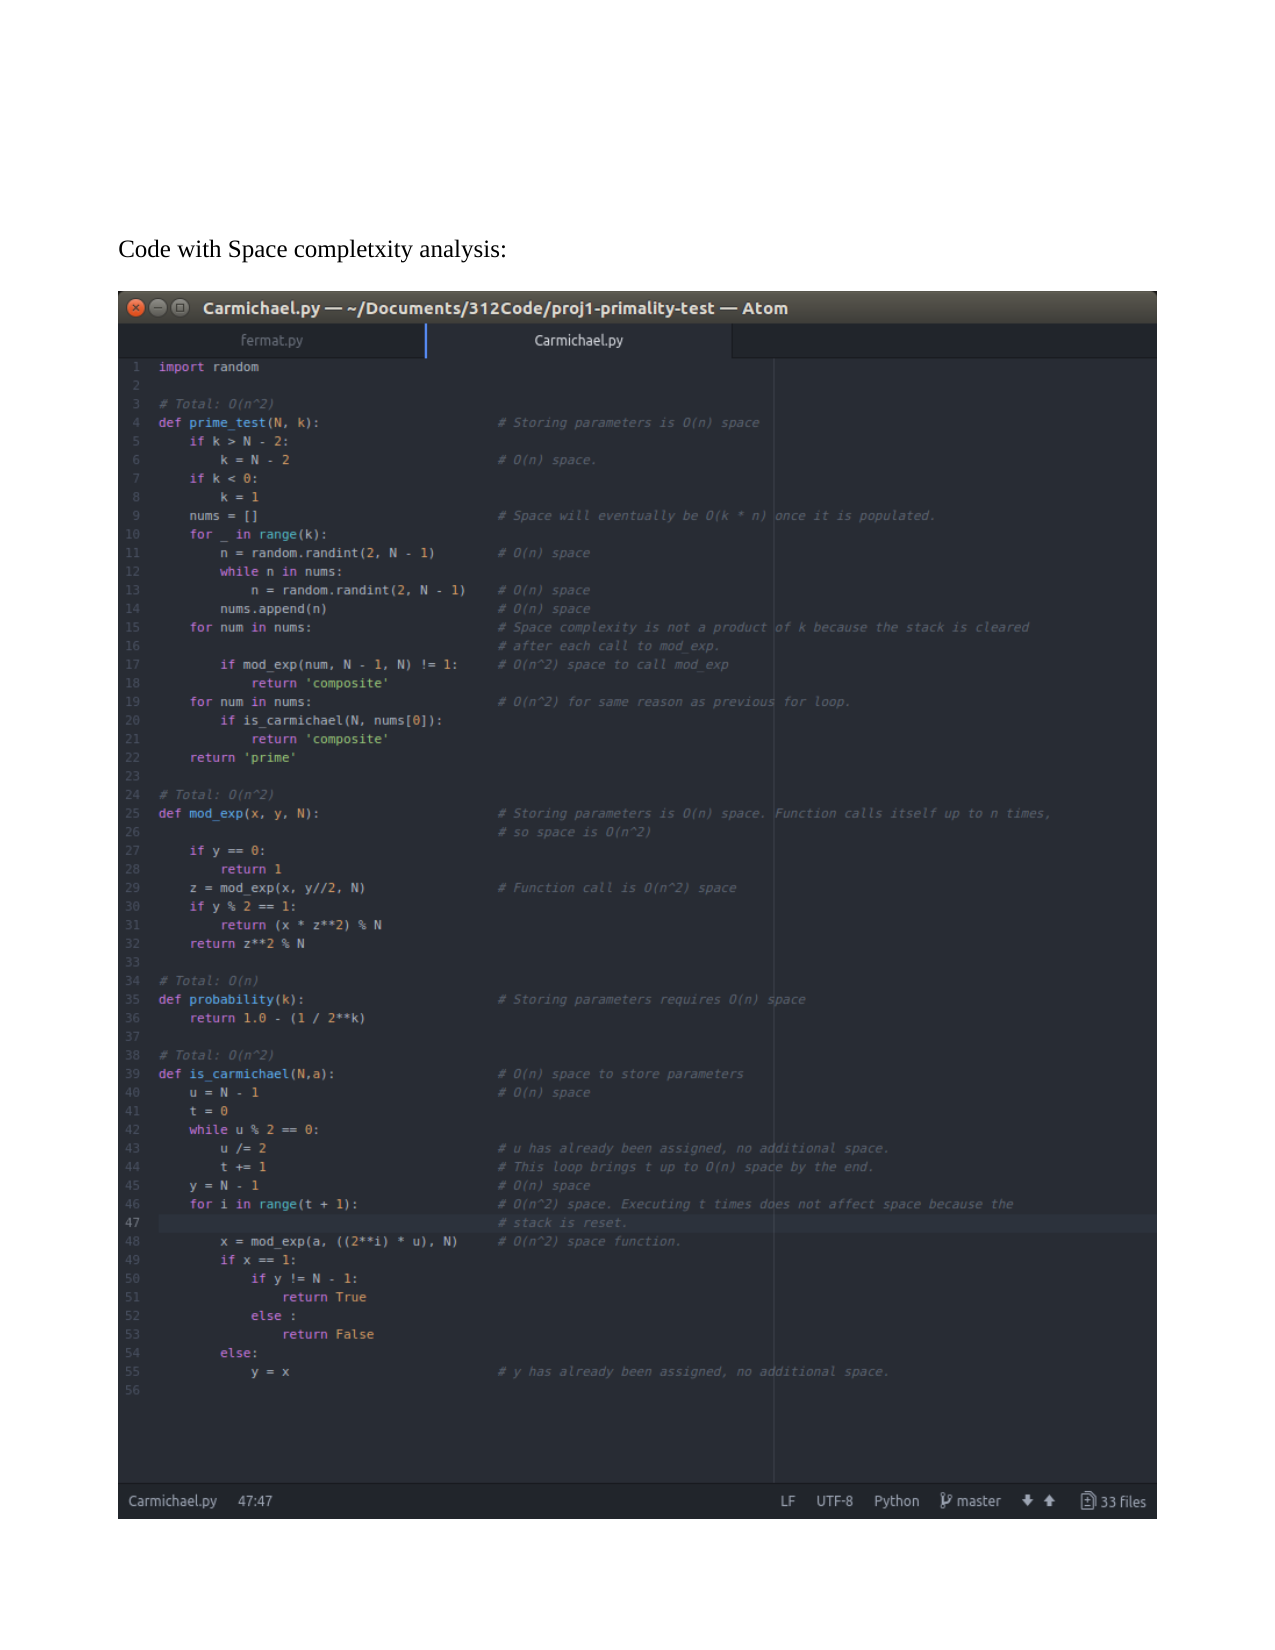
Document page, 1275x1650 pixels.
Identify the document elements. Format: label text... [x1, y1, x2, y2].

text Code with Space completxity analysis: [118, 234, 1157, 263]
picture [118, 291, 1157, 1519]
